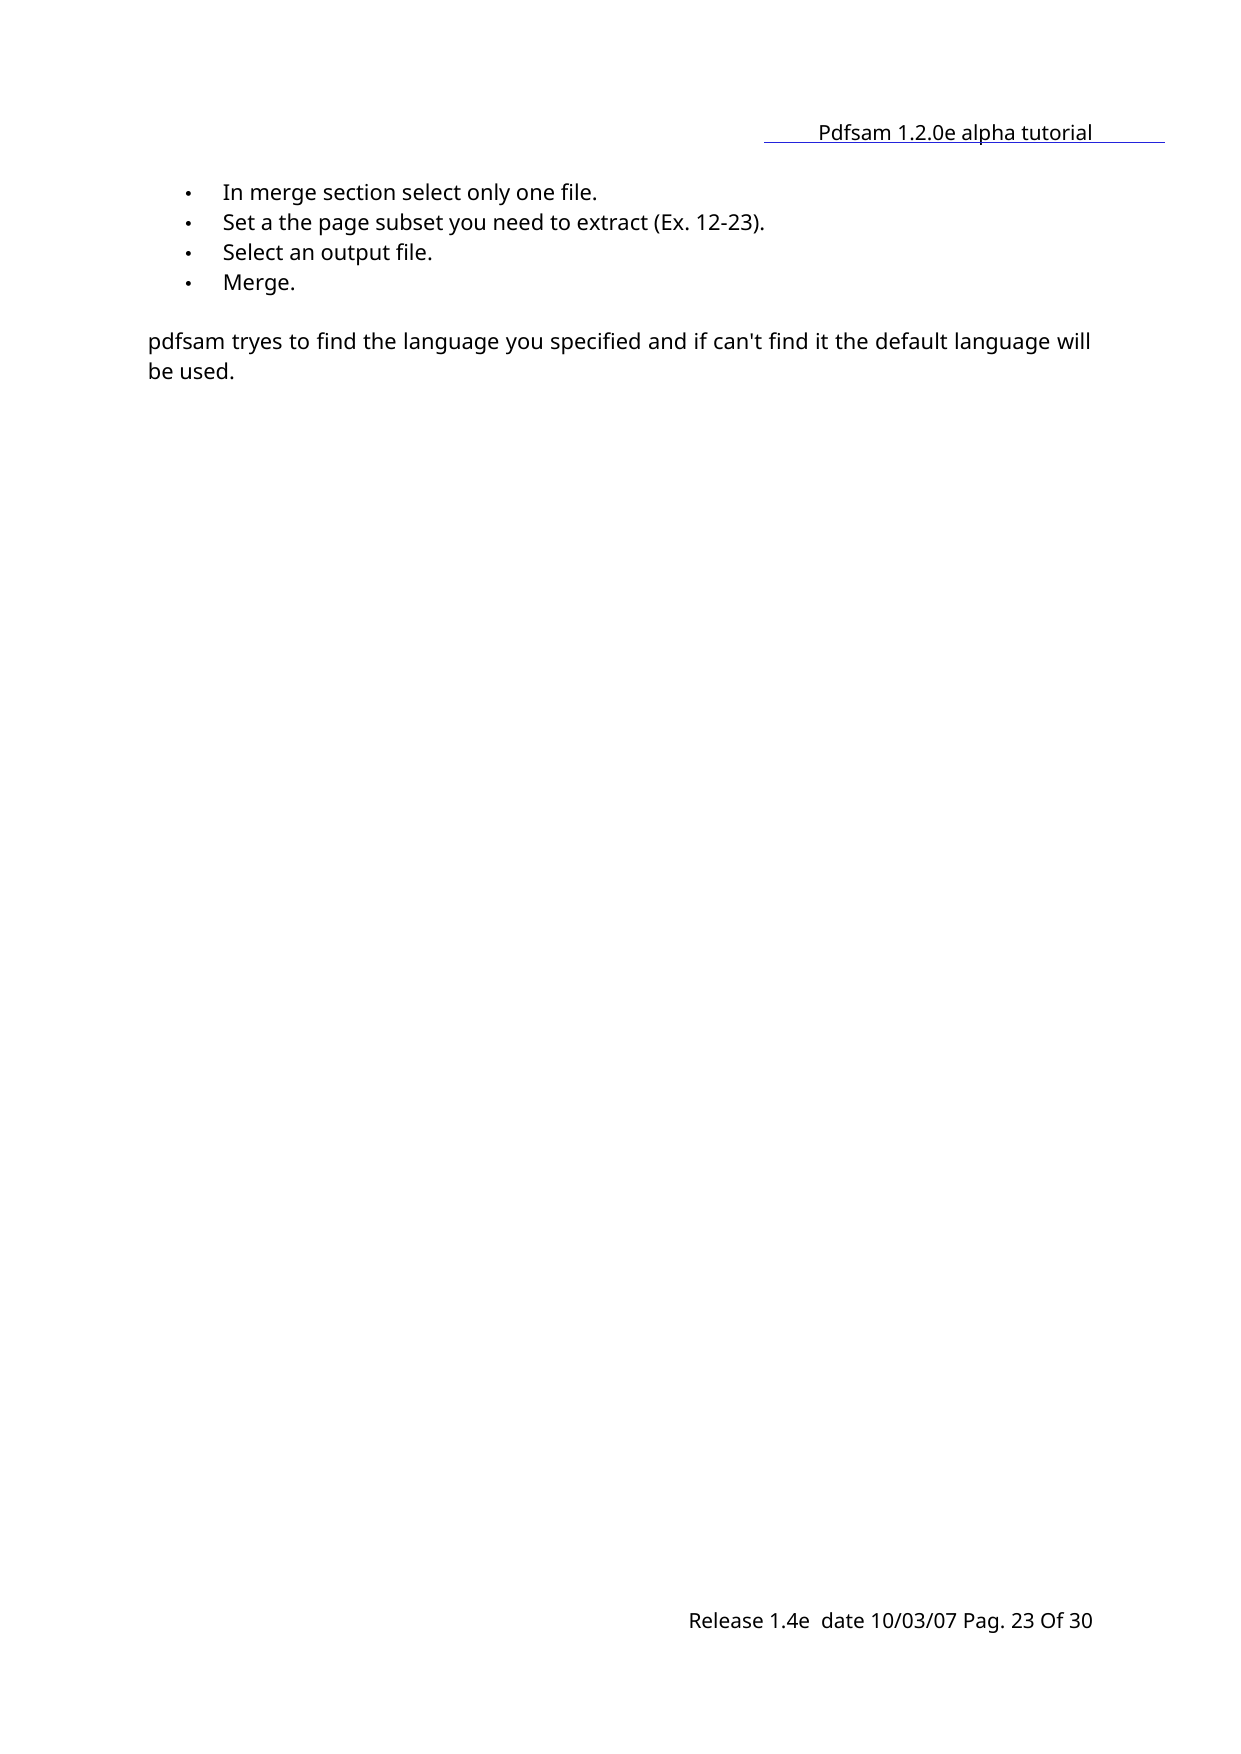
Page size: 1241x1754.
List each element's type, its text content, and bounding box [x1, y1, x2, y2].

list Select an output file. [185, 237, 1093, 266]
text pdfsam tryes to find the language you specified and if can't find it the default language will be used. [148, 326, 1093, 386]
list Set a the page subset you need to extract (Ex. 12-23). [185, 207, 1093, 237]
list Merge. [185, 266, 1093, 296]
list In merge section select only one file. [185, 177, 1093, 207]
